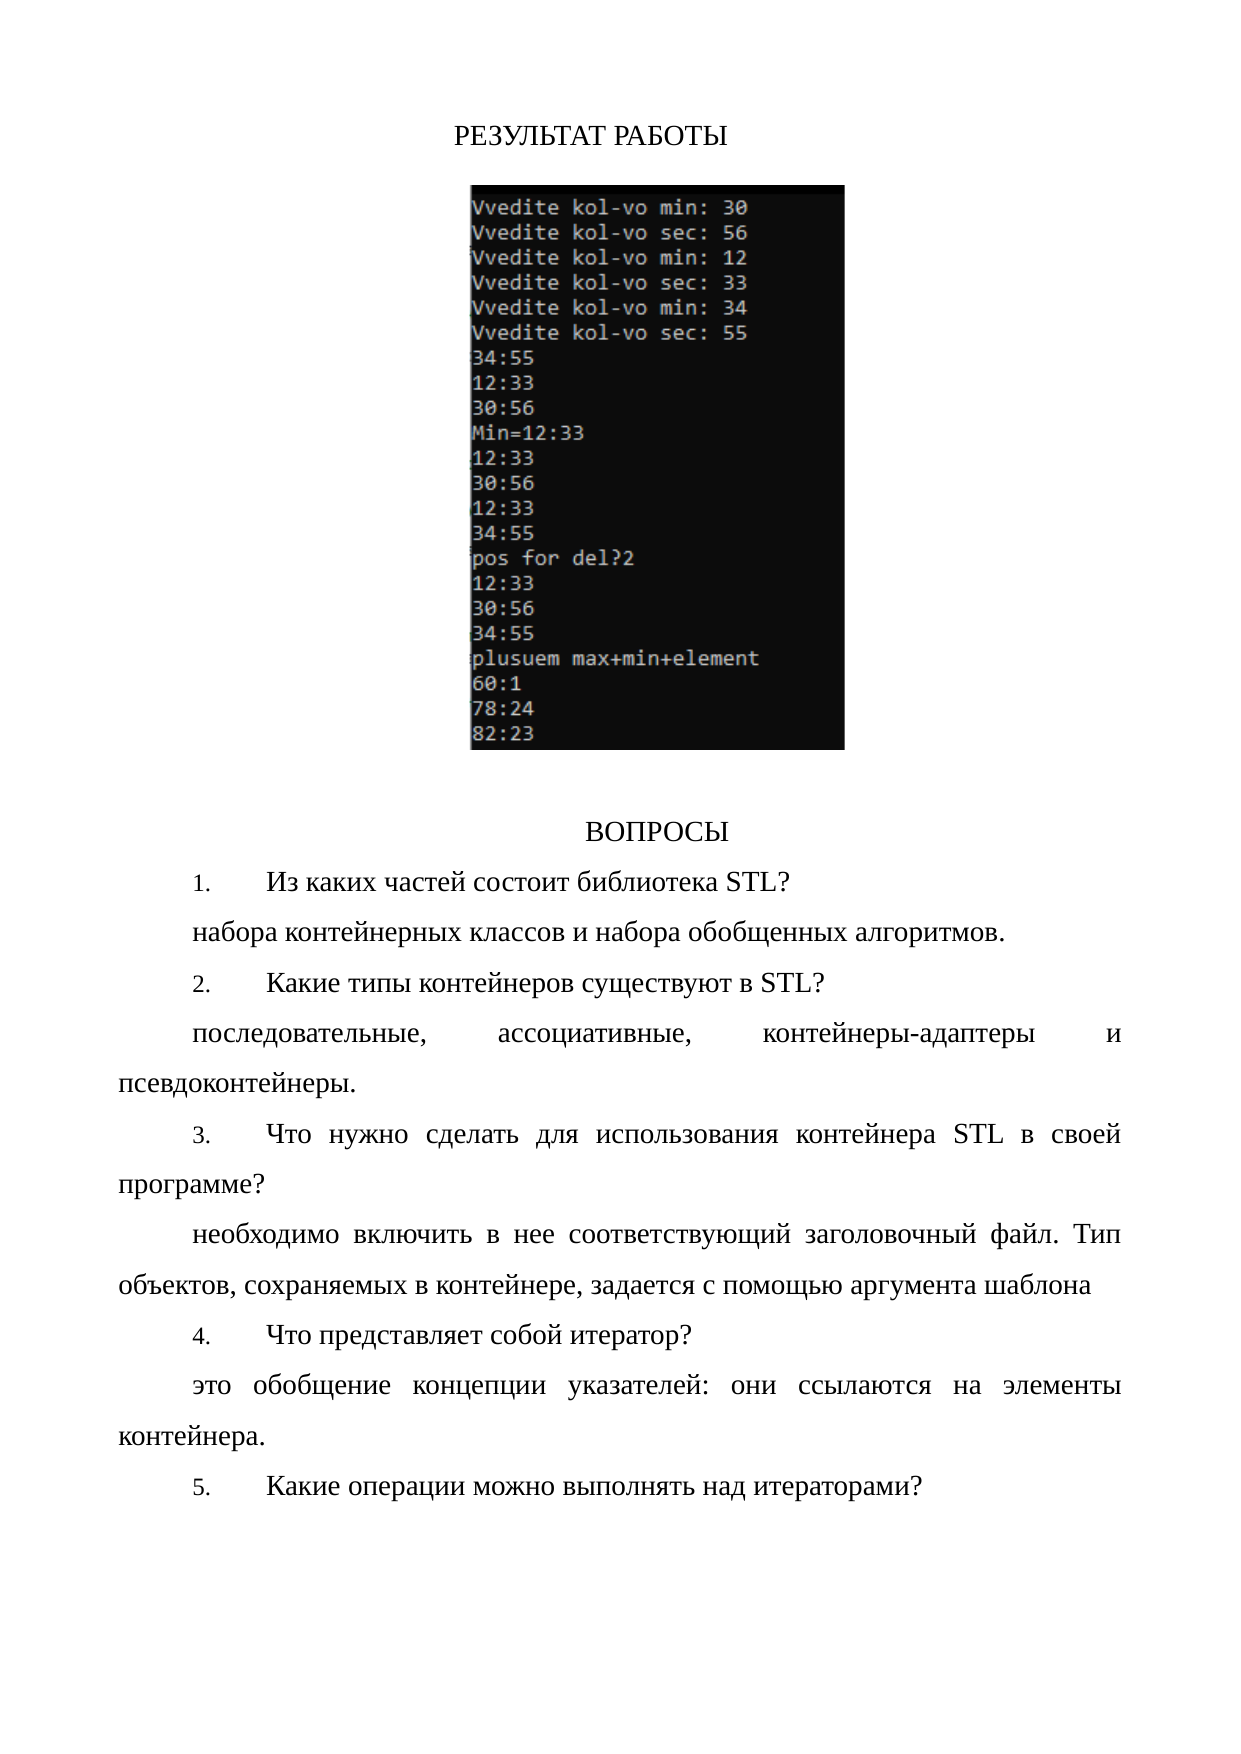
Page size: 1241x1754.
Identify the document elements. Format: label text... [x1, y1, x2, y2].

list необходимо включить в нее соответствующий заголовочный файл. Тип объектов, сохраняемых в контейнере, задается с помощью аргумента шаблона [118, 1216, 1122, 1300]
list набора контейнерных классов и набора обобщенных алгоритмов. [118, 914, 1122, 948]
list Из каких частей состоит библиотека STL? [118, 864, 1122, 898]
list Какие операции можно выполнять над итераторами? [118, 1468, 1122, 1502]
picture [469, 185, 845, 750]
list это обобщение концепции указателей: они ссылаются на элементы контейнера. [118, 1367, 1122, 1451]
list последовательные, ассоциативные, контейнеры-адаптеры и псевдоконтейнеры. [118, 1015, 1122, 1099]
text РЕЗУЛЬТАТ РАБОТЫ [59, 118, 1122, 152]
text ВОПРОСЫ [118, 814, 1122, 847]
list Какие типы контейнеров существуют в STL? [118, 965, 1122, 998]
list Что нужно сделать для использования контейнера STL в своей программе? [118, 1116, 1122, 1200]
list Что представляет собой итератор? [118, 1317, 1122, 1351]
